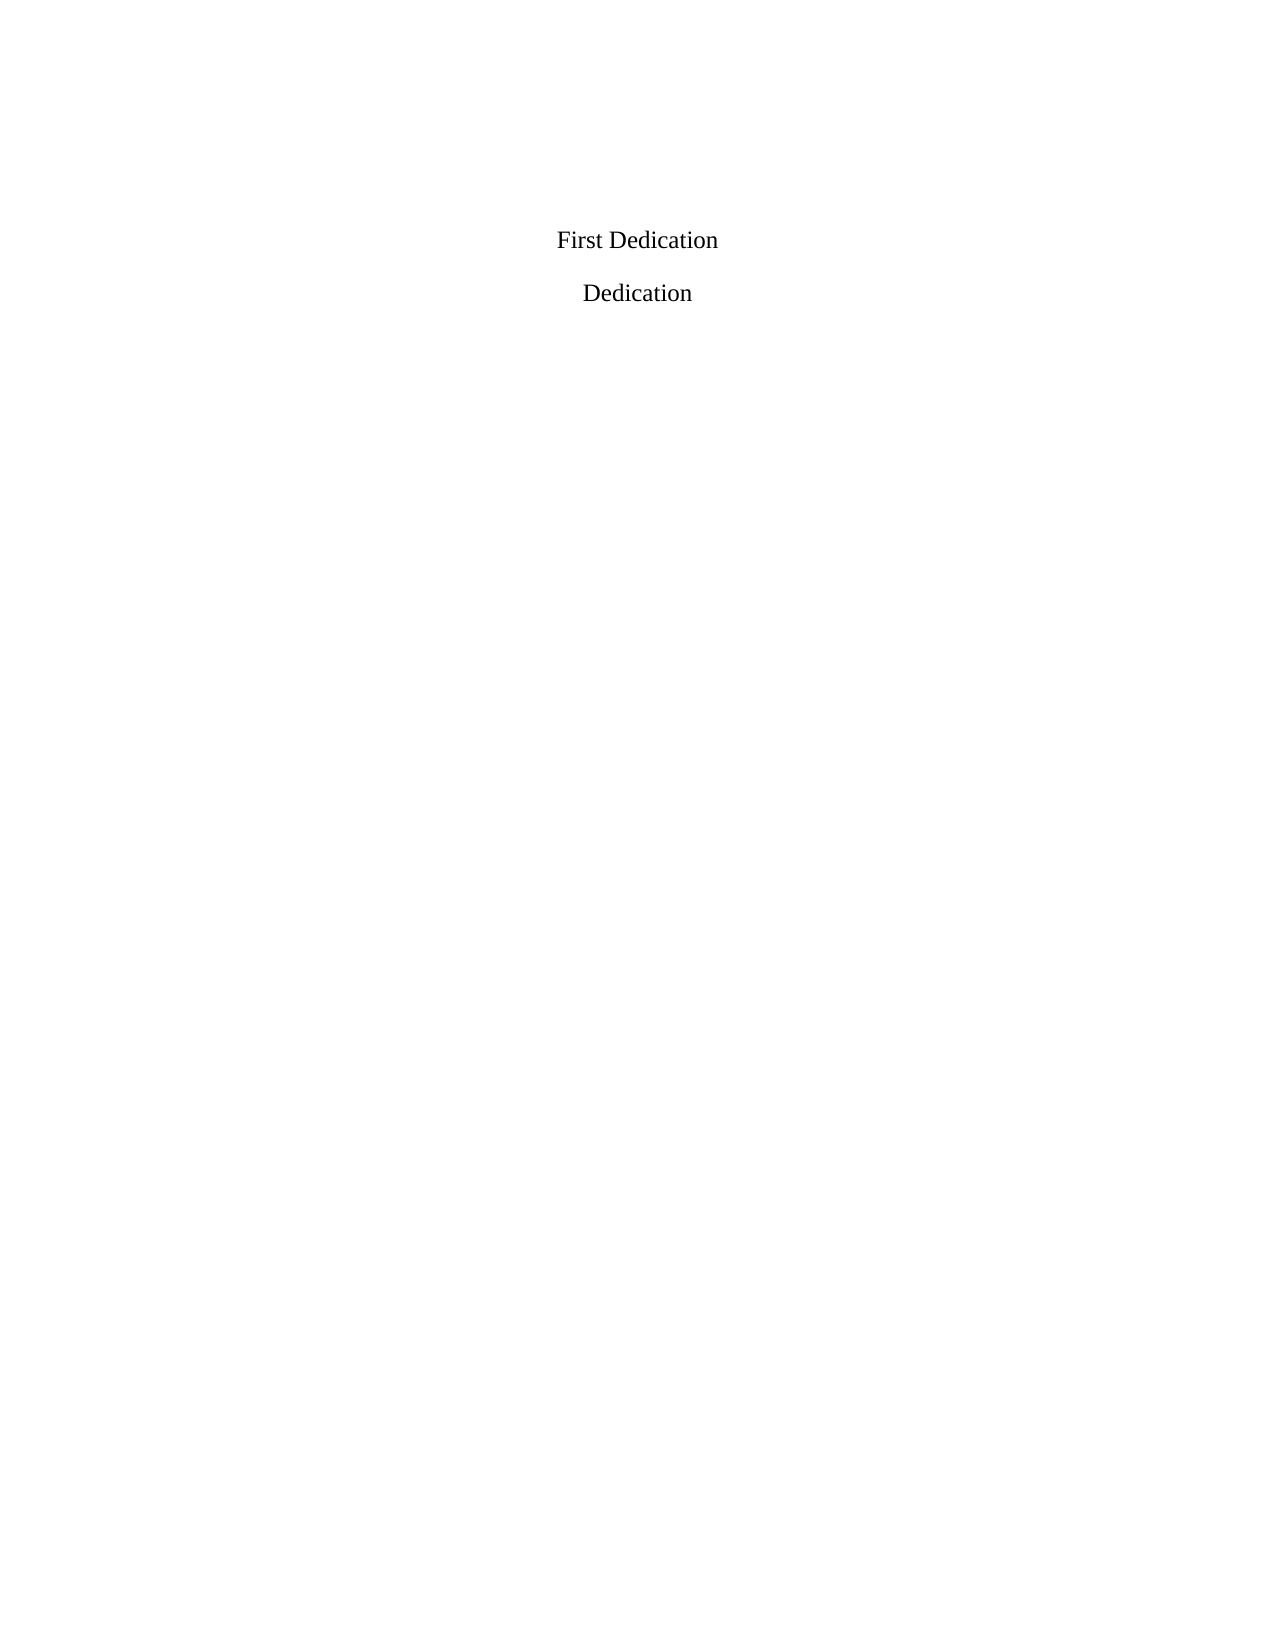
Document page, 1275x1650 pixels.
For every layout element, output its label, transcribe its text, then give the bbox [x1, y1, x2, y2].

text Dedication [225, 278, 1050, 306]
text First Dedication [225, 225, 1050, 254]
